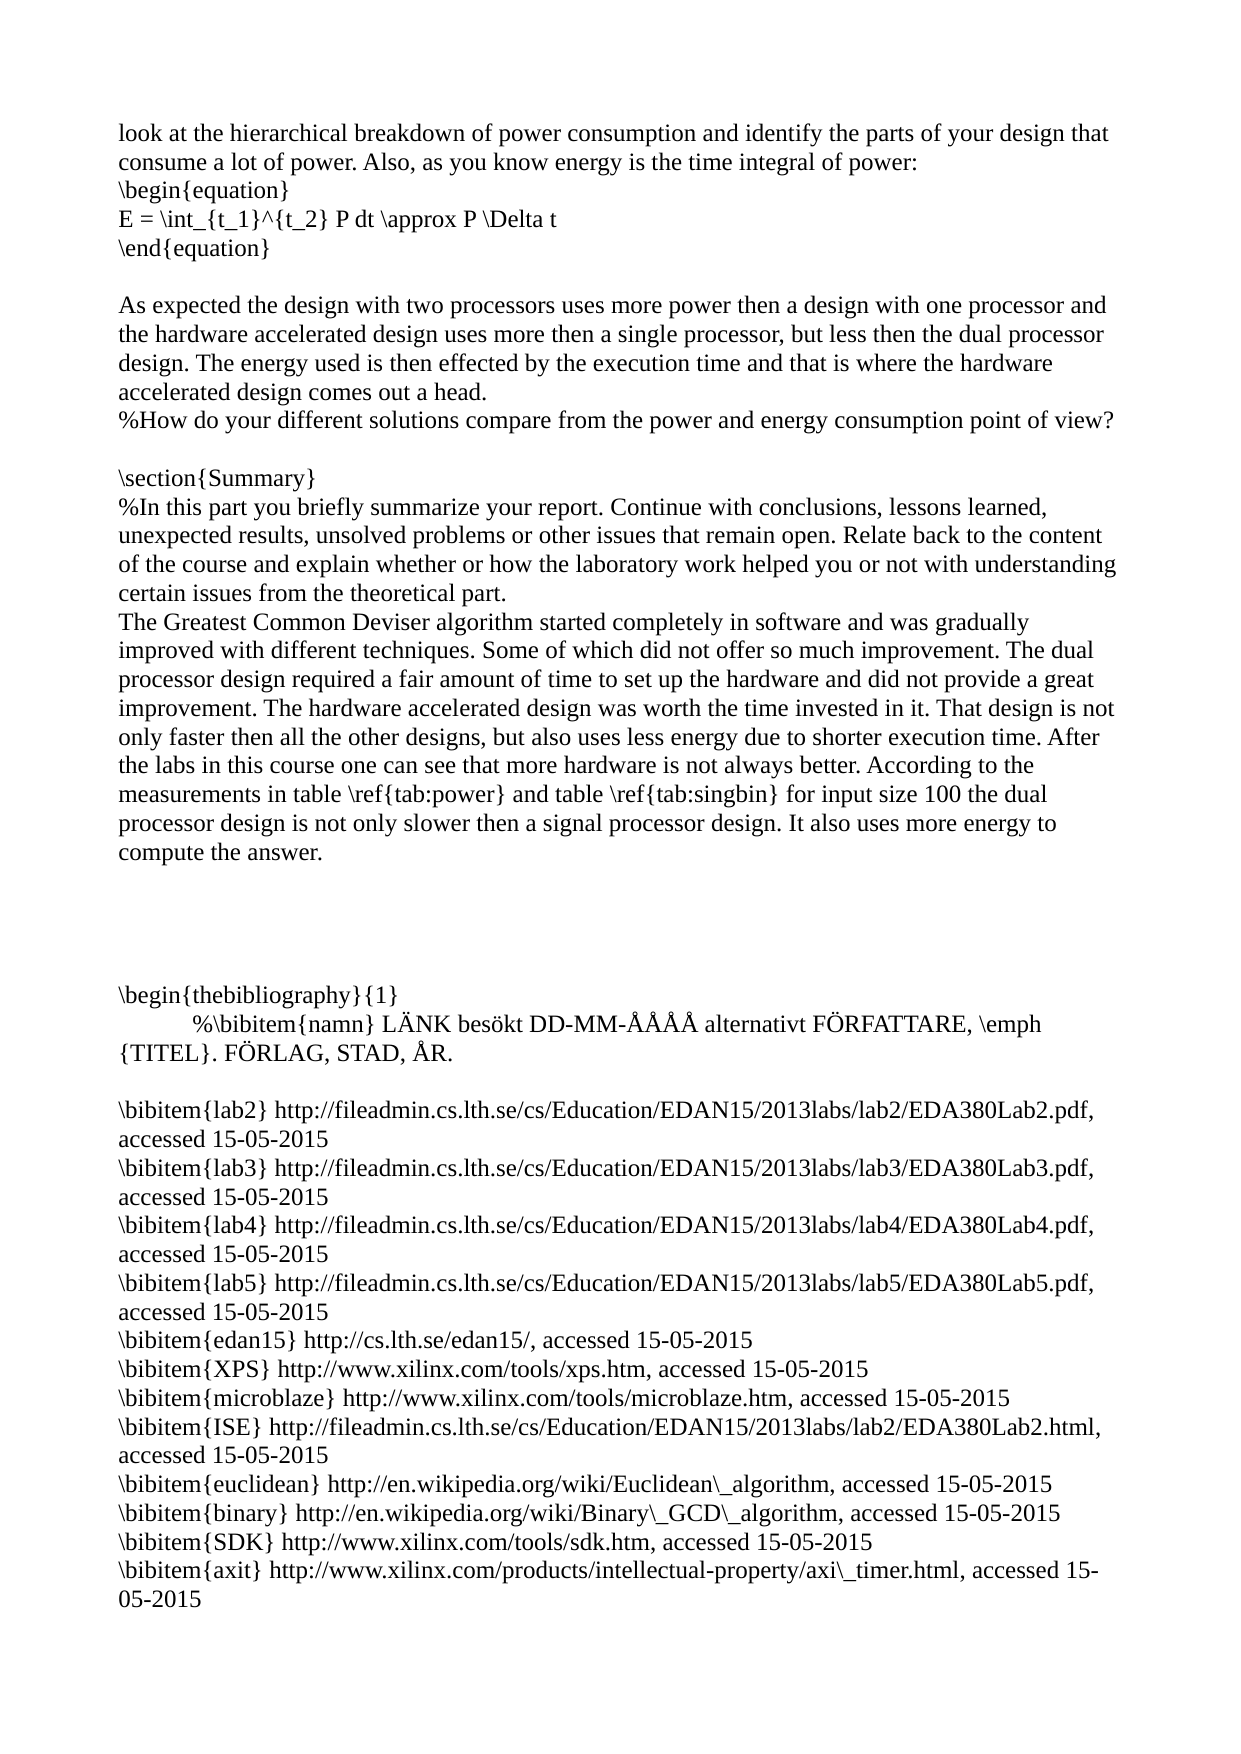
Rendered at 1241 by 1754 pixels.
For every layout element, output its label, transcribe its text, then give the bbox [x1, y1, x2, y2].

text \bibitem{lab2} http://fileadmin.cs.lth.se/cs/Education/EDAN15/2013labs/lab2/EDA380Lab2.pdf, accessed 15-05-2015 [118, 1096, 1122, 1153]
text %How do your different solutions compare from the power and energy consumption point of view? [118, 406, 1122, 434]
text \begin{thebibliography}{1} [118, 981, 1122, 1009]
text \bibitem{XPS} http://www.xilinx.com/tools/xps.htm, accessed 15-05-2015 [118, 1354, 1122, 1383]
text %In this part you briefly summarize your report. Continue with conclusions, lessons learned, unexpected results, unsolved problems or other issues that remain open. Relate back to the content of the course and explain whether or how the laboratory work helped you or not with understanding certain issues from the theoretical part. [118, 492, 1122, 607]
text \bibitem{edan15} http://cs.lth.se/edan15/, accessed 15-05-2015 [118, 1326, 1122, 1354]
text \bibitem{lab3} http://fileadmin.cs.lth.se/cs/Education/EDAN15/2013labs/lab3/EDA380Lab3.pdf, accessed 15-05-2015 [118, 1153, 1122, 1211]
text \begin{equation} [118, 176, 1122, 204]
text The Greatest Common Deviser algorithm started completely in software and was gradually improved with different techniques. Some of which did not offer so much improvement. The dual processor design required a fair amount of time to set up the hardware and did not provide a great improvement. The hardware accelerated design was worth the time invested in it. That design is not only faster then all the other designs, but also uses less energy due to shorter execution time. After the labs in this course one can see that more hardware is not always better. According to the measurements in table \ref{tab:power} and table \ref{tab:singbin} for input size 100 the dual processor design is not only slower then a signal processor design. It also uses more energy to compute the answer. [118, 607, 1122, 866]
text \bibitem{euclidean} http://en.wikipedia.org/wiki/Euclidean\_algorithm, accessed 15-05-2015 [118, 1469, 1122, 1498]
text E = \int_{t_1}^{t_2} P dt \approx P \Delta t [118, 204, 1122, 233]
text %\bibitem{namn} LÄNK besökt DD-MM-ÅÅÅÅ alternativt FÖRFATTARE, \emph {TITEL}. FÖRLAG, STAD, ÅR. [118, 1009, 1122, 1067]
text \end{equation} [118, 233, 1122, 262]
text look at the hierarchical breakdown of power consumption and identify the parts of your design that consume a lot of power. Also, as you know energy is the time integral of power: [118, 118, 1122, 176]
text \bibitem{microblaze} http://www.xilinx.com/tools/microblaze.htm, accessed 15-05-2015 [118, 1383, 1122, 1412]
text \bibitem{lab4} http://fileadmin.cs.lth.se/cs/Education/EDAN15/2013labs/lab4/EDA380Lab4.pdf, accessed 15-05-2015 [118, 1211, 1122, 1268]
text \section{Summary} [118, 463, 1122, 492]
text \bibitem{axit} http://www.xilinx.com/products/intellectual-property/axi\_timer.html, accessed 15-05-2015 [118, 1556, 1122, 1613]
text \bibitem{lab5} http://fileadmin.cs.lth.se/cs/Education/EDAN15/2013labs/lab5/EDA380Lab5.pdf, accessed 15-05-2015 [118, 1268, 1122, 1326]
text \bibitem{binary} http://en.wikipedia.org/wiki/Binary\_GCD\_algorithm, accessed 15-05-2015 [118, 1498, 1122, 1527]
text As expected the design with two processors uses more power then a design with one processor and the hardware accelerated design uses more then a single processor, but less then the dual processor design. The energy used is then effected by the execution time and that is where the hardware accelerated design comes out a head. [118, 291, 1122, 406]
text \bibitem{SDK} http://www.xilinx.com/tools/sdk.htm, accessed 15-05-2015 [118, 1527, 1122, 1556]
text \bibitem{ISE} http://fileadmin.cs.lth.se/cs/Education/EDAN15/2013labs/lab2/EDA380Lab2.html, accessed 15-05-2015 [118, 1412, 1122, 1469]
